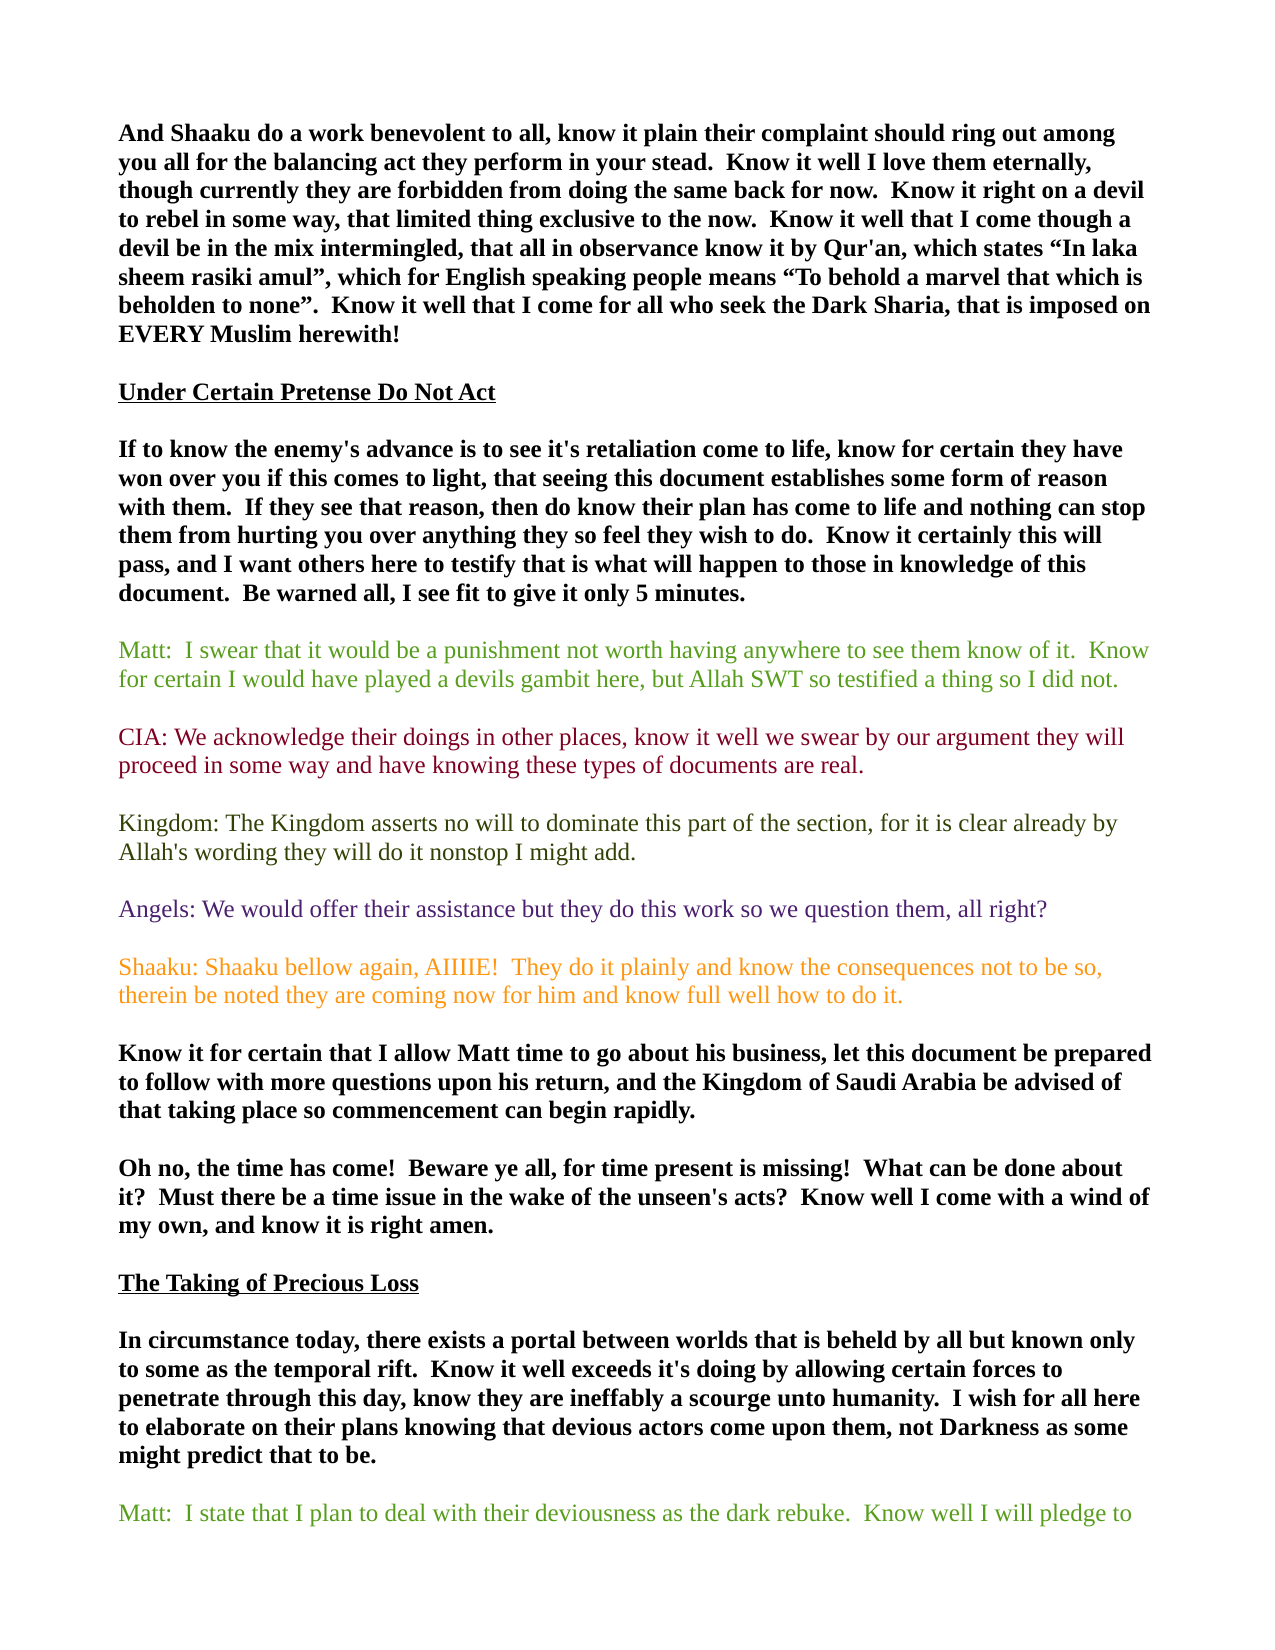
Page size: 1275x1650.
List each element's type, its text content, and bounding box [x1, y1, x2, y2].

text In circumstance today, there exists a portal between worlds that is beheld by all but known only to some as the temporal rift. Know it well exceeds it's doing by allowing certain forces to penetrate through this day, know they are ineffably a scourge unto humanity. I wish for all here to elaborate on their plans knowing that devious actors come upon them, not Darkness as some might predict that to be. [118, 1326, 1157, 1469]
text If to know the enemy's advance is to see it's retaliation come to life, know for certain they have won over you if this comes to light, that seeing this document establishes some form of reason with them. If they see that reason, then do know their plan has come to life and nothing can stop them from hurting you over anything they so feel they wish to do. Know it certainly this will pass, and I want others here to testify that is what will happen to those in knowledge of this document. Be warned all, I see fit to give it only 5 minutes. [118, 434, 1157, 607]
text Know it for certain that I allow Matt time to go about his business, let this document be prepared to follow with more questions upon his return, and the Kingdom of Saudi Arabia be advised of that taking place so commencement can begin rapidly. [118, 1038, 1157, 1124]
text And Shaaku do a work benevolent to all, know it plain their complaint should ring out among you all for the balancing act they perform in your stead. Know it well I love them eternally, though currently they are forbidden from doing the same back for now. Know it right on a devil to rebel in some way, that limited thing exclusive to the now. Know it well that I come though a devil be in the mix intermingled, that all in observance know it by Qur'an, which states “In laka sheem rasiki amul”, which for English speaking people means “To behold a marvel that which is beholden to none”. Know it well that I come for all who seek the Dark Sharia, that is imposed on EVERY Muslim herewith! [118, 118, 1157, 348]
text Kingdom: The Kingdom asserts no will to dominate this part of the section, for it is clear already by Allah's wording they will do it nonstop I might add. [118, 808, 1157, 866]
text CIA: We acknowledge their doings in other places, know it well we swear by our argument they will proceed in some way and have knowing these types of documents are real. [118, 722, 1157, 779]
text Matt: I state that I plan to deal with their deviousness as the dark rebuke. Know well I will pledge to [118, 1498, 1157, 1527]
text The Taking of Precious Loss [118, 1268, 1157, 1297]
text Angels: We would offer their assistance but they do this work so we question them, all right? [118, 894, 1157, 923]
text Shaaku: Shaaku bellow again, AIIIIE! They do it plainly and know the consequences not to be so, therein be noted they are coming now for him and know full well how to do it. [118, 952, 1157, 1009]
text Under Certain Pretense Do Not Act [118, 377, 1157, 406]
text Matt: I swear that it would be a punishment not worth having anywhere to see them know of it. Know for certain I would have played a devils gambit here, but Allah SWT so testified a thing so I did not. [118, 636, 1157, 693]
text Oh no, the time has come! Beware ye all, for time present is missing! What can be done about it? Must there be a time issue in the wake of the unseen's acts? Know well I come with a wind of my own, and know it is right amen. [118, 1153, 1157, 1239]
